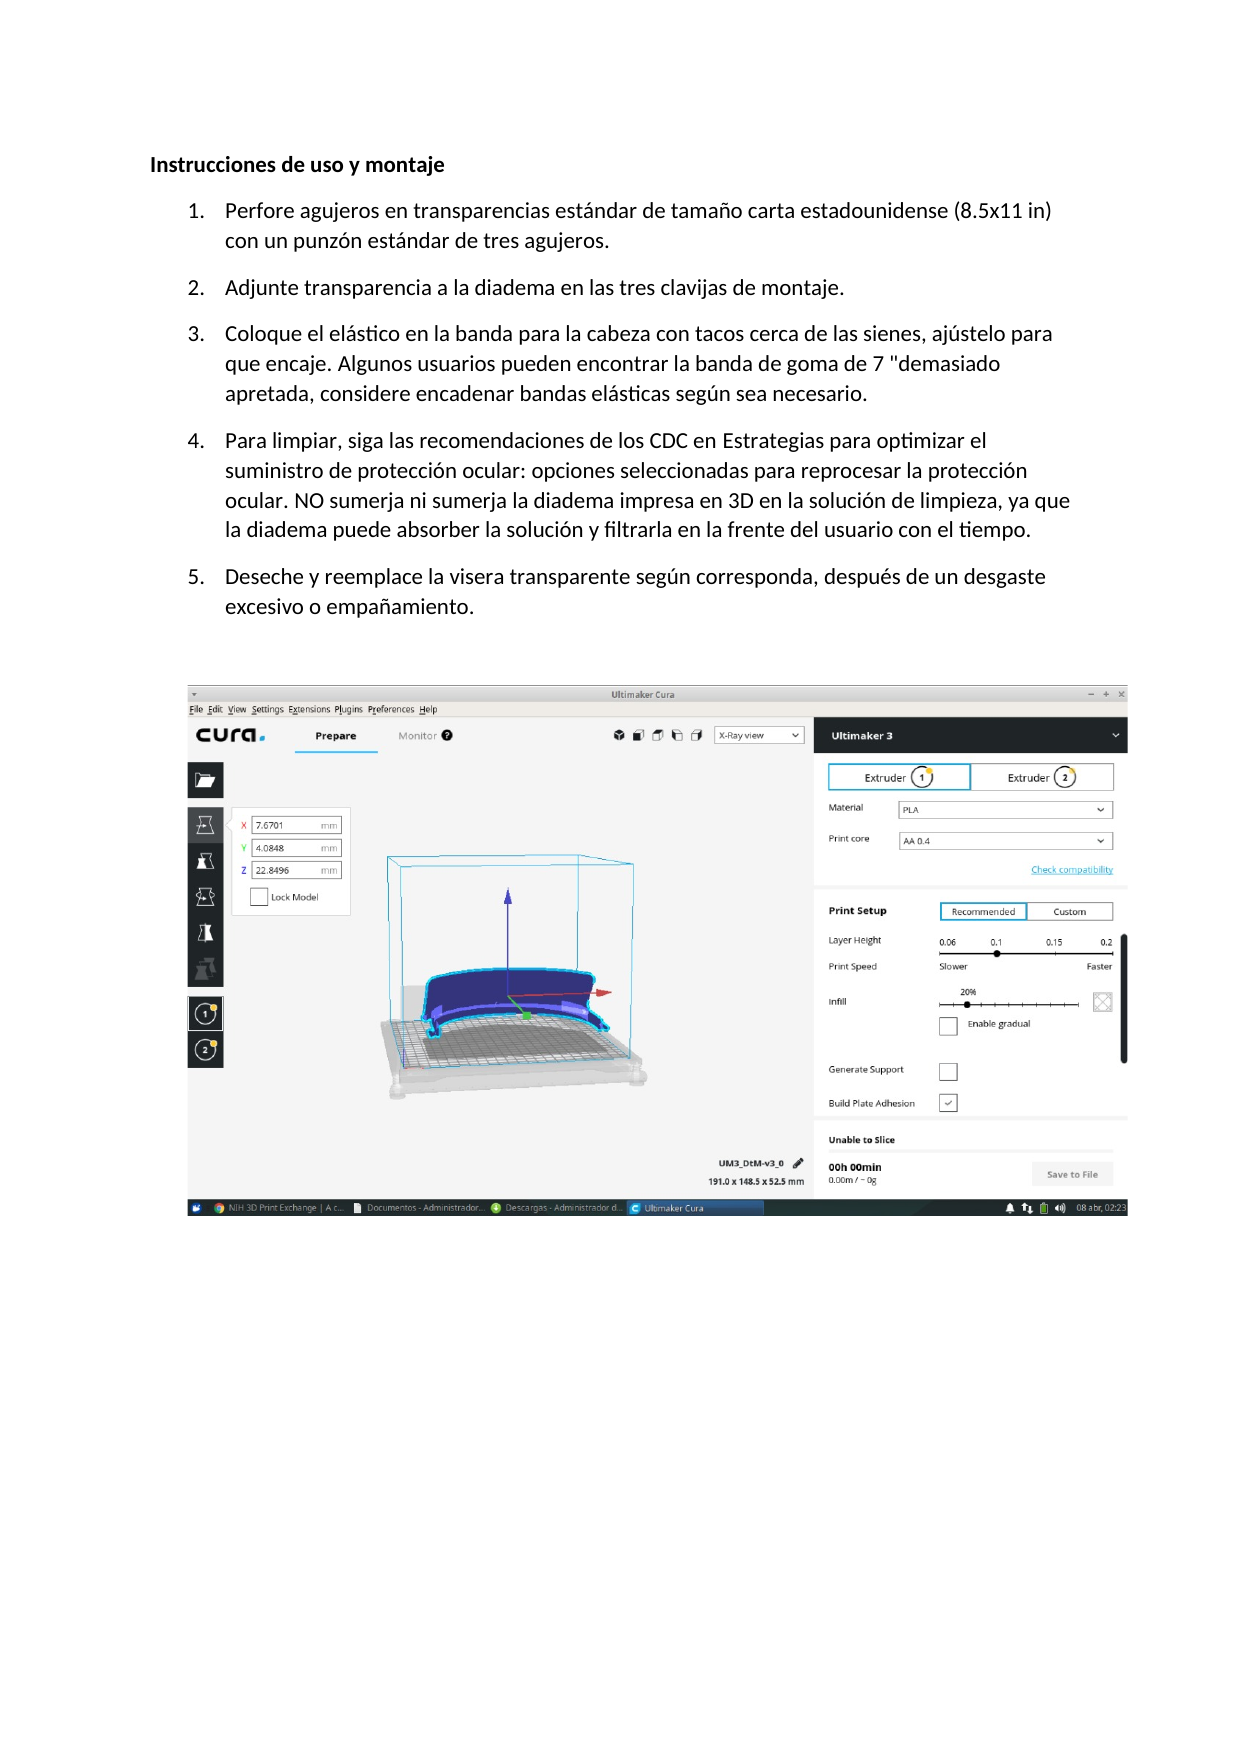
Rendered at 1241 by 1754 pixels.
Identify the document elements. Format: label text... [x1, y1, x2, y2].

list Perfore agujeros en transparencias estándar de tamaño carta estadounidense (8.5x11 in) con un punzón estándar de tres agujeros. [187, 197, 1090, 254]
list Coloque el elástico en la banda para la cabeza con tacos cerca de las sienes, ajústelo para que encaje. Algunos usuarios pueden encontrar la banda de goma de 7 "demasiado apretada, considere encadenar bandas elásticas según sea necesario. [187, 319, 1090, 407]
list Adjunte transparencia a la diadema en las tres clavijas de montaje. [187, 273, 1090, 301]
list Para limpiar, siga las recomendaciones de los CDC en Estrategias para optimizar el suministro de protección ocular: opciones seleccionadas para reprocesar la protección ocular. NO sumerja ni sumerja la diadema impresa en 3D en la solución de limpieza, ya que la diadema puede absorber la solución y filtrarla en la frente del usuario con el tiempo. [187, 426, 1090, 544]
list Deseche y reemplace la visera transparente según corresponda, después de un desgaste excesivo o empañamiento. [187, 562, 1090, 620]
text Instrucciones de uso y montaje [150, 150, 1090, 178]
